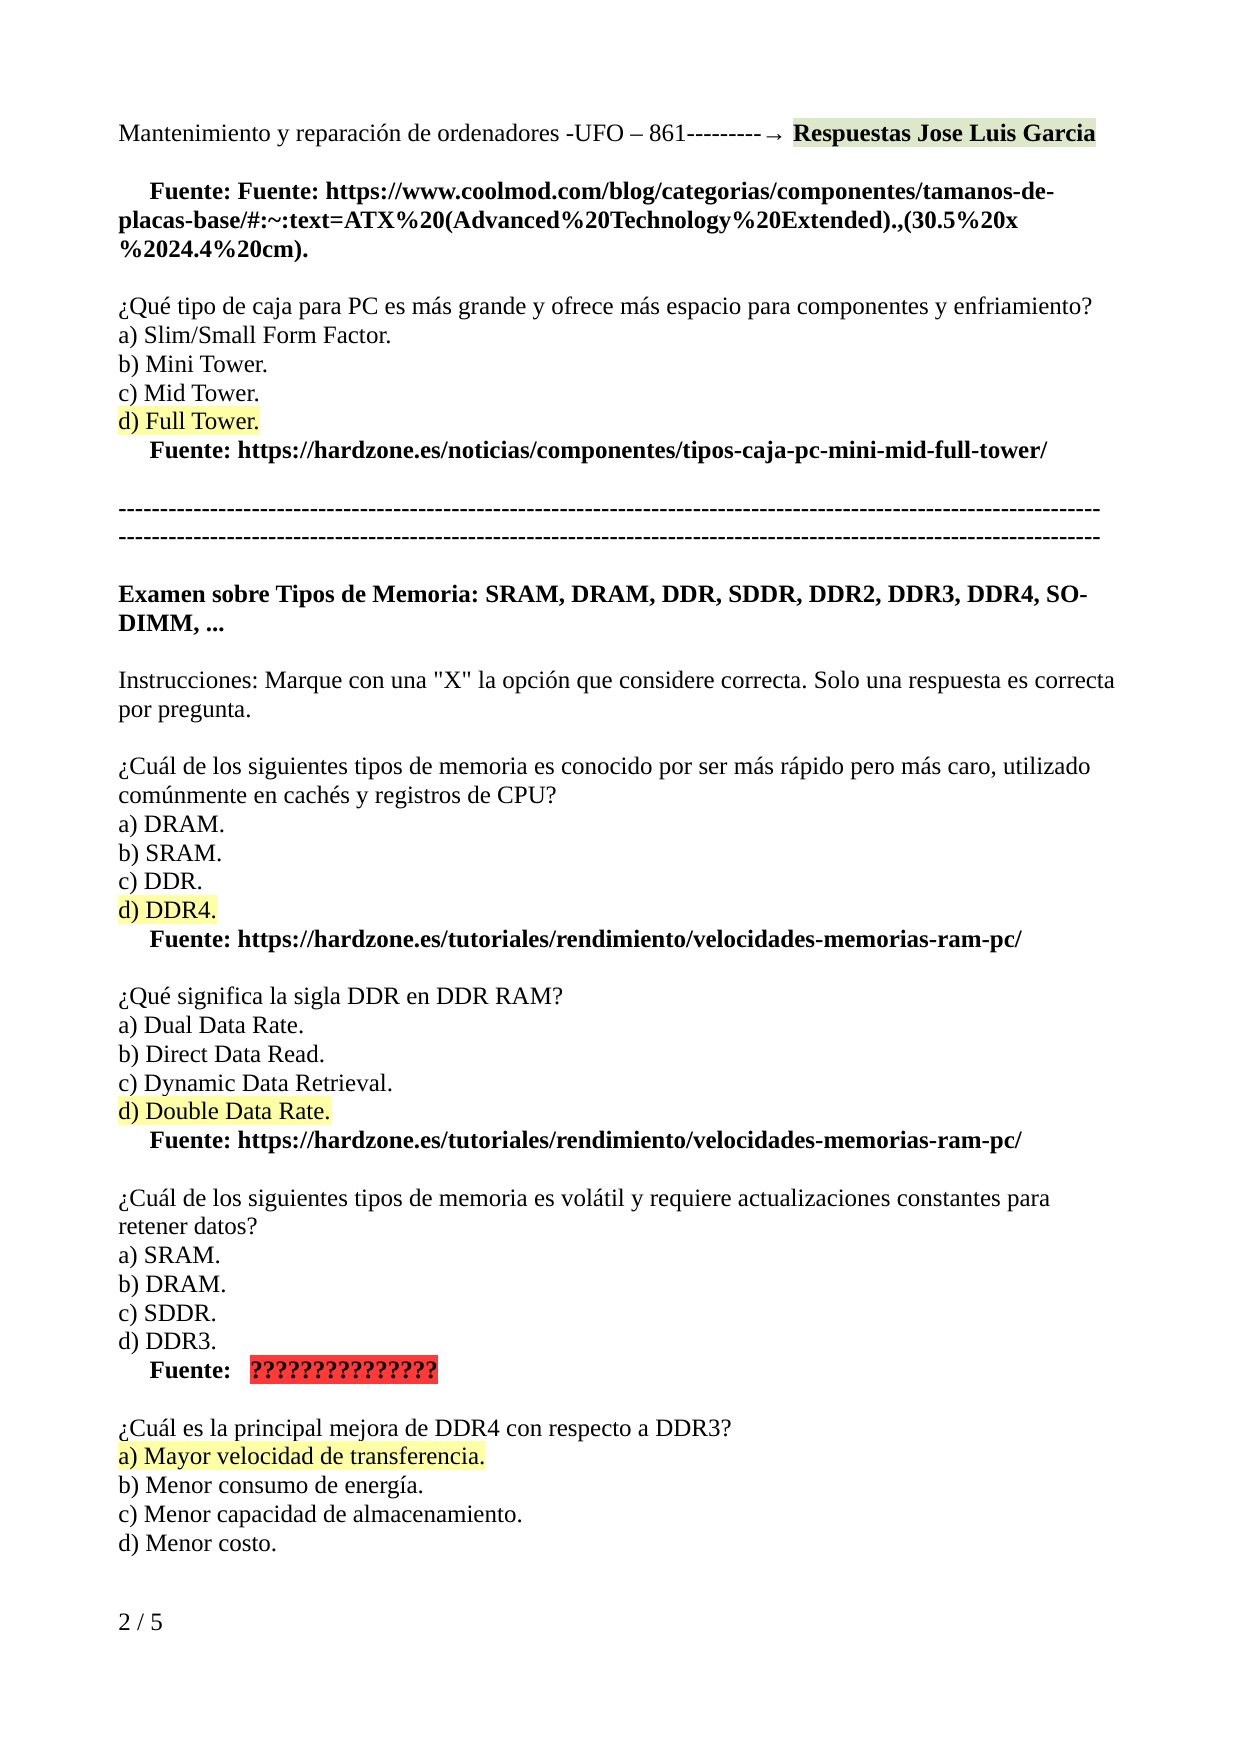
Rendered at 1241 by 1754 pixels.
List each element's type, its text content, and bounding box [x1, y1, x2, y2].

text a) Dual Data Rate. [118, 1010, 1122, 1039]
text ¿Cuál de los siguientes tipos de memoria es volátil y requiere actualizaciones constantes para retener datos? [118, 1183, 1122, 1240]
text b) Menor consumo de energía. [118, 1470, 1122, 1499]
text b) Direct Data Read. [118, 1039, 1122, 1068]
text ¿Qué tipo de caja para PC es más grande y ofrece más espacio para componentes y enfriamiento? [118, 291, 1122, 320]
text Fuente: Fuente: https://www.coolmod.com/blog/categorias/componentes/tamanos-de-placas-base/#:~:text=ATX%20(Advanced%20Technology%20Extended).,(30.5%20x%2024.4%20cm). [118, 176, 1122, 263]
text a) Mayor velocidad de transferencia. [118, 1441, 1122, 1470]
text c) DDR. [118, 866, 1122, 895]
text Fuente: ??????????????? [118, 1355, 1122, 1384]
text a) Slim/Small Form Factor. [118, 320, 1122, 349]
text a) SRAM. [118, 1240, 1122, 1269]
text d) DDR4. [118, 895, 1122, 924]
text ¿Cuál de los siguientes tipos de memoria es conocido por ser más rápido pero más caro, utilizado comúnmente en cachés y registros de CPU? [118, 751, 1122, 809]
text b) Mini Tower. [118, 349, 1122, 378]
text d) Double Data Rate. [118, 1096, 1122, 1125]
text d) Full Tower. [118, 406, 1122, 435]
text c) Menor capacidad de almacenamiento. [118, 1499, 1122, 1528]
text Fuente: https://hardzone.es/noticias/componentes/tipos-caja-pc-mini-mid-full-tower/ [118, 435, 1122, 464]
text Examen sobre Tipos de Memoria: SRAM, DRAM, DDR, SDDR, DDR2, DDR3, DDR4, SO-DIMM, ... [118, 579, 1122, 636]
text b) DRAM. [118, 1269, 1122, 1298]
text Fuente: https://hardzone.es/tutoriales/rendimiento/velocidades-memorias-ram-pc/ [118, 1125, 1122, 1154]
text ¿Qué significa la sigla DDR en DDR RAM? [118, 981, 1122, 1010]
text Fuente: https://hardzone.es/tutoriales/rendimiento/velocidades-memorias-ram-pc/ [118, 924, 1122, 953]
text a) DRAM. [118, 809, 1122, 838]
text b) SRAM. [118, 838, 1122, 866]
text c) Mid Tower. [118, 378, 1122, 406]
text c) Dynamic Data Retrieval. [118, 1068, 1122, 1096]
text ¿Cuál es la principal mejora de DDR4 con respecto a DDR3? [118, 1413, 1122, 1441]
text Instrucciones: Marque con una "X" la opción que considere correcta. Solo una respuesta es correcta por pregunta. [118, 665, 1122, 723]
text d) Menor costo. [118, 1528, 1122, 1556]
text ---------------------------------------------------------------------------------------------------------------------- [118, 493, 1122, 521]
text ---------------------------------------------------------------------------------------------------------------------- [118, 521, 1122, 550]
text d) DDR3. [118, 1326, 1122, 1355]
text c) SDDR. [118, 1298, 1122, 1326]
